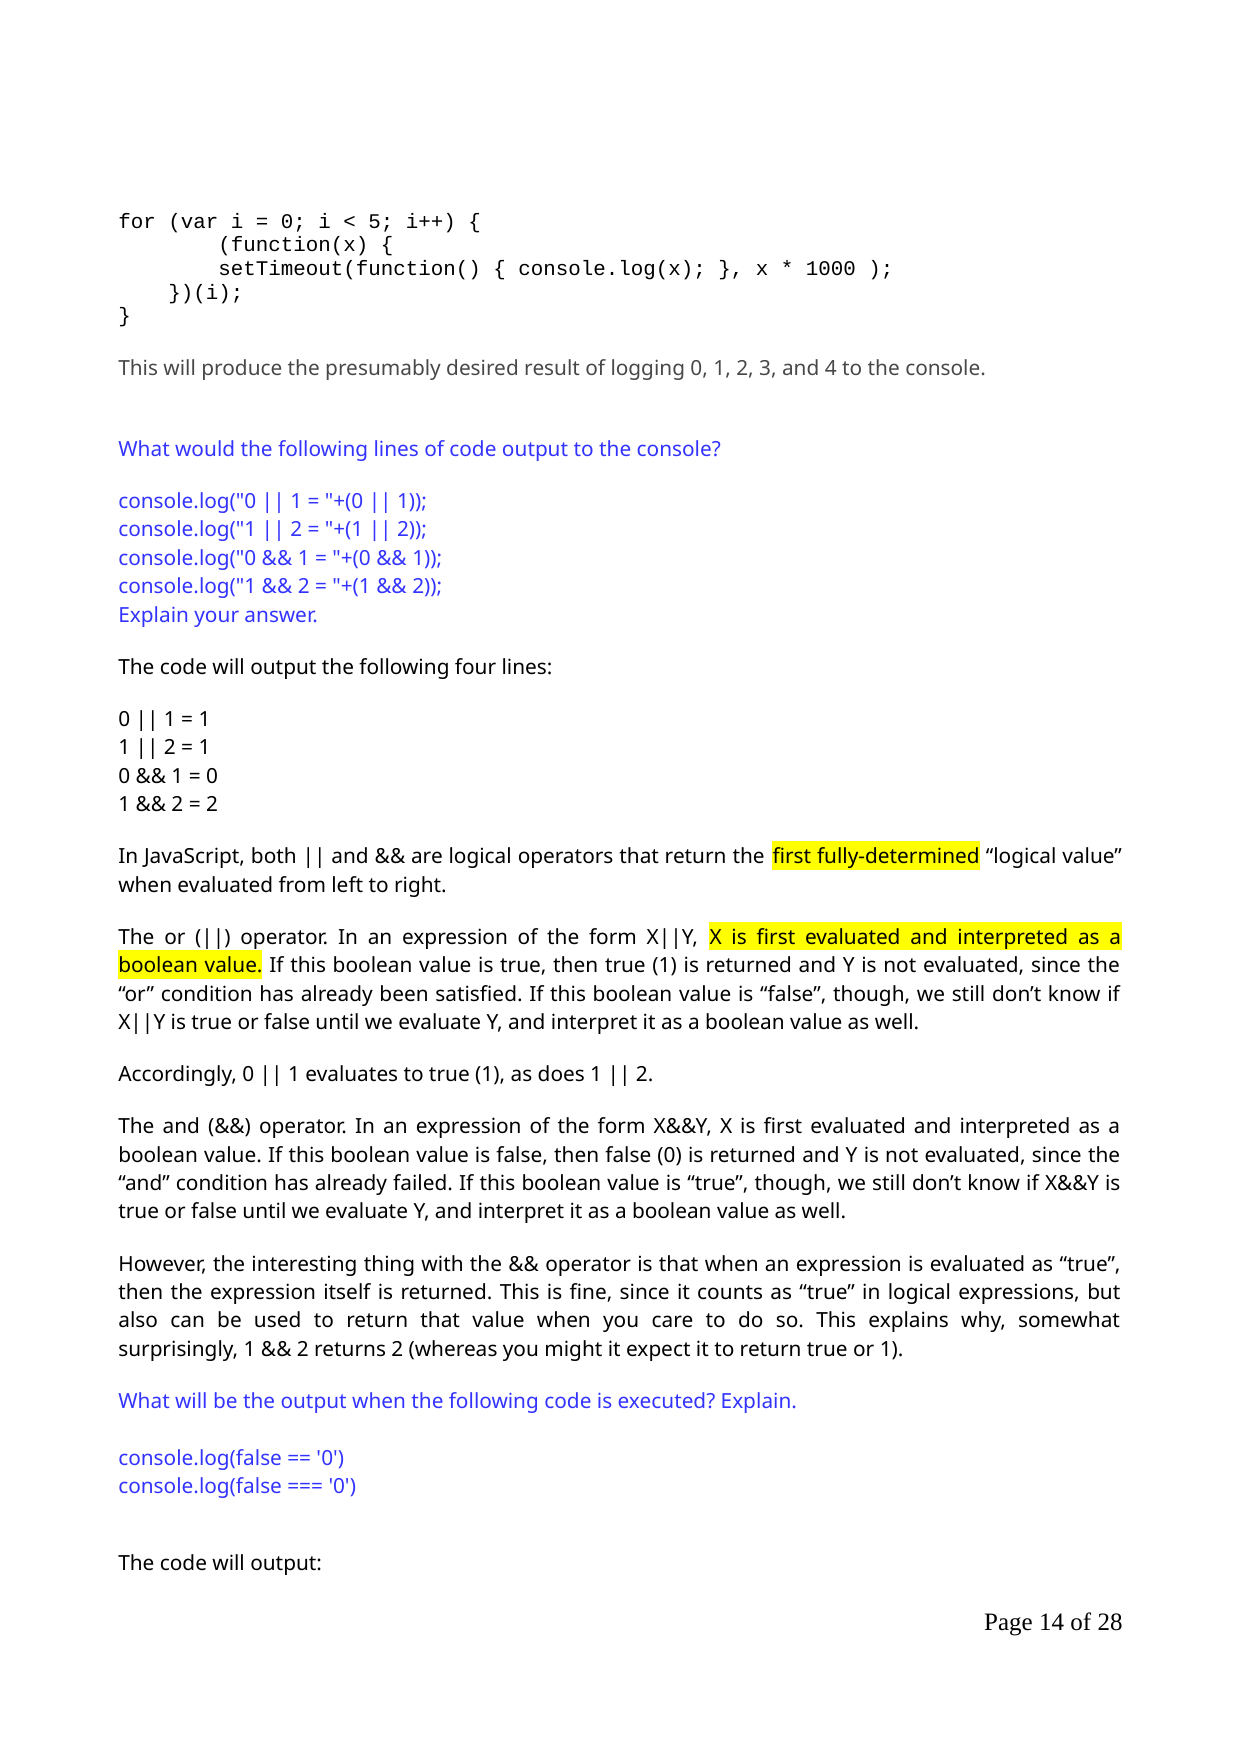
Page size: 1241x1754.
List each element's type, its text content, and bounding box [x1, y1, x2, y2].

text 1 || 2 = 1 [118, 732, 1122, 761]
text 1 && 2 = 2 [118, 789, 1122, 818]
text console.log(false == '0') [118, 1443, 1122, 1471]
text })(i); [118, 282, 1122, 305]
text Accordingly, 0 || 1 evaluates to true (1), as does 1 || 2. [118, 1059, 1122, 1088]
text 0 && 1 = 0 [118, 761, 1122, 789]
text This will produce the presumably desired result of logging 0, 1, 2, 3, and 4 to the console. [118, 353, 1122, 381]
text console.log(false === '0') [118, 1471, 1122, 1500]
text console.log("0 || 1 = "+(0 || 1)); [118, 486, 1122, 514]
text for (var i = 0; i < 5; i++) { [118, 211, 1122, 234]
text setTimeout(function() { console.log(x); }, x * 1000 ); [118, 258, 1122, 282]
text The code will output: [118, 1548, 1122, 1577]
text In JavaScript, both || and && are logical operators that return the first fully-determined “logical value” when evaluated from left to right. [118, 841, 1122, 898]
text What would the following lines of code output to the console? [118, 434, 1122, 462]
text console.log("1 || 2 = "+(1 || 2)); [118, 514, 1122, 543]
text What will be the output when the following code is executed? Explain. [118, 1386, 1122, 1414]
text console.log("1 && 2 = "+(1 && 2)); [118, 571, 1122, 600]
text (function(x) { [118, 234, 1122, 258]
text } [118, 305, 1122, 329]
text However, the interesting thing with the && operator is that when an expression is evaluated as “true”, then the expression itself is returned. This is fine, since it counts as “true” in logical expressions, but also can be used to return that value when you care to do so. This explains why, somewhat surprisingly, 1 && 2 returns 2 (whereas you might it expect it to return true or 1). [118, 1249, 1122, 1362]
text Explain your answer. [118, 600, 1122, 628]
text The and (&&) operator. In an expression of the form X&&Y, X is first evaluated and interpreted as a boolean value. If this boolean value is false, then false (0) is returned and Y is not evaluated, since the “and” condition has already failed. If this boolean value is “true”, though, we still don’t know if X&&Y is true or false until we evaluate Y, and interpret it as a boolean value as well. [118, 1111, 1122, 1225]
text console.log("0 && 1 = "+(0 && 1)); [118, 543, 1122, 571]
text The or (||) operator. In an expression of the form X||Y, X is first evaluated and interpreted as a boolean value. If this boolean value is true, then true (1) is returned and Y is not evaluated, since the “or” condition has already been satisfied. If this boolean value is “false”, though, we still don’t know if X||Y is true or false until we evaluate Y, and interpret it as a boolean value as well. [118, 922, 1122, 1036]
text 0 || 1 = 1 [118, 704, 1122, 732]
text The code will output the following four lines: [118, 652, 1122, 680]
